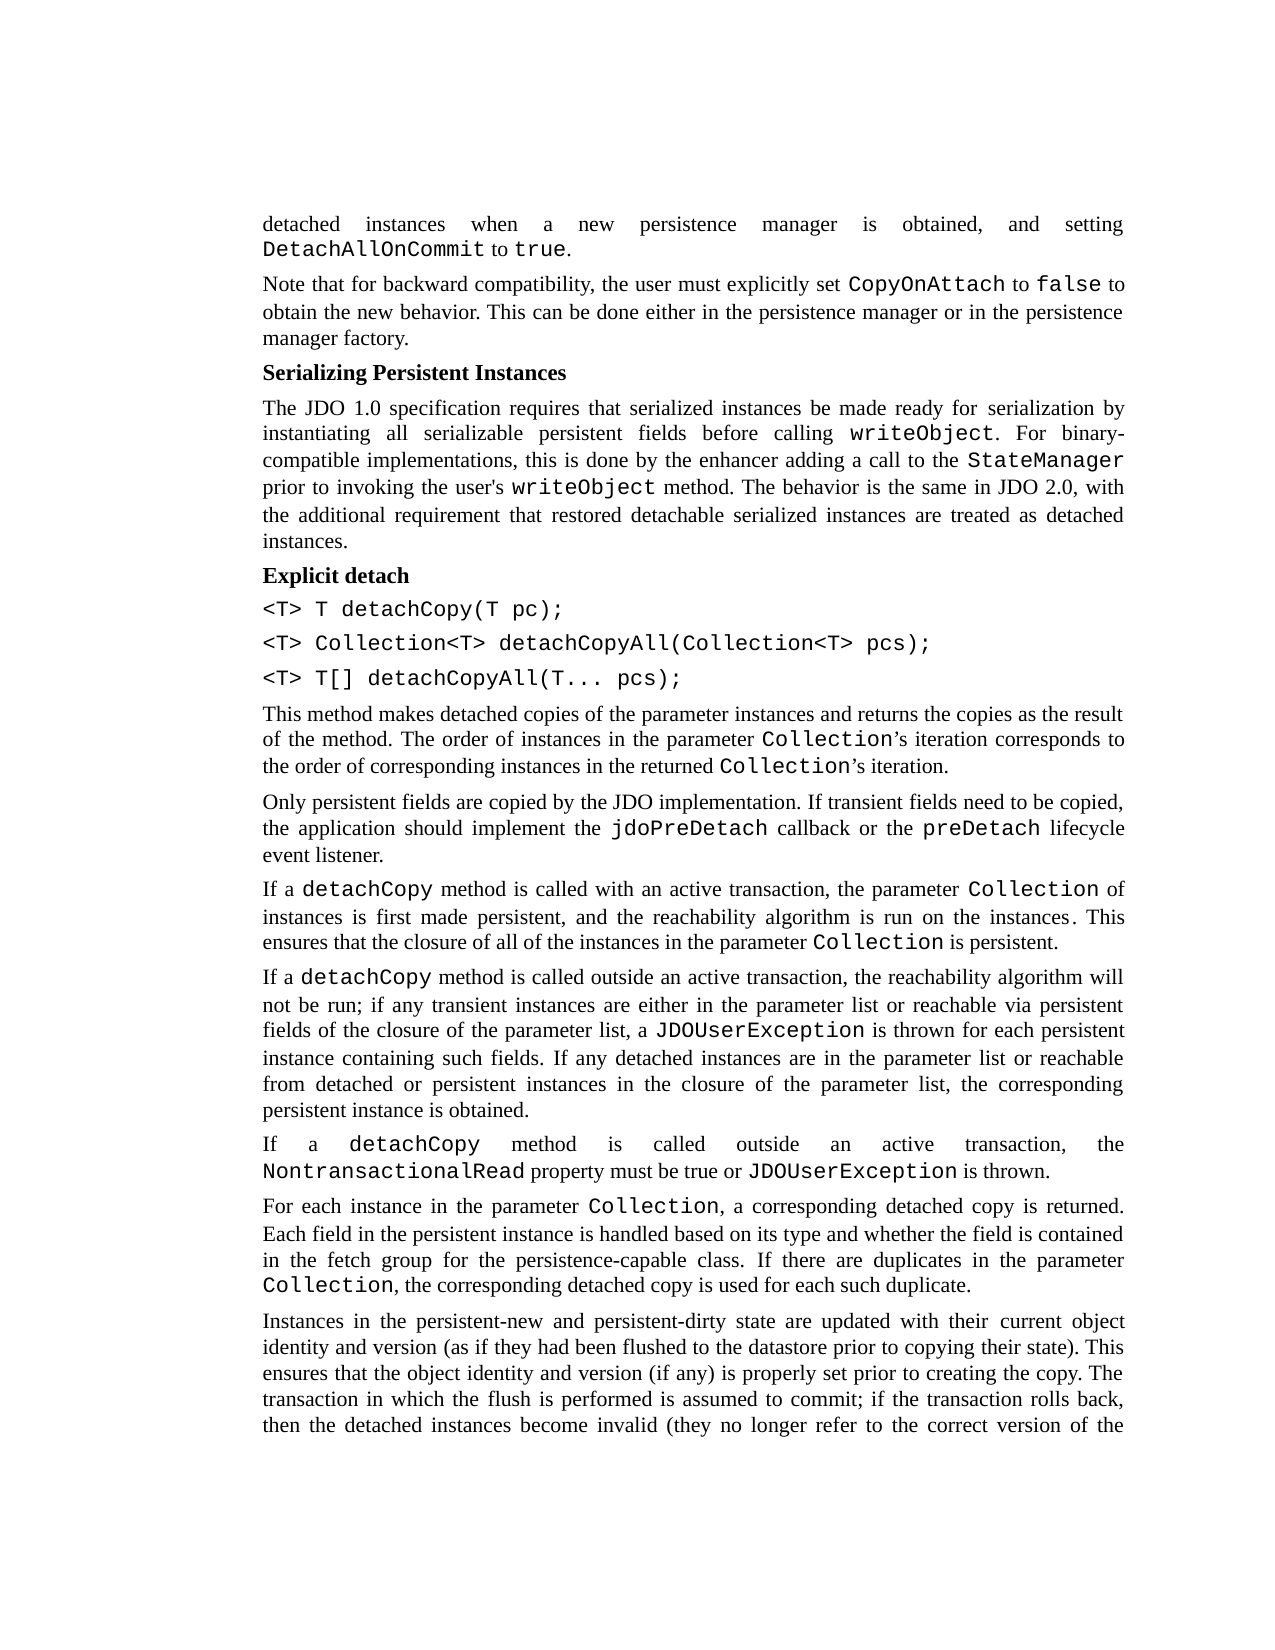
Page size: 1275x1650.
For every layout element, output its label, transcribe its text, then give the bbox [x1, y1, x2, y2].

text A12.6.8-10 [If a detachCopy method is called with an active transaction, the parameter Collection of instances is first made persistent, and the reachability algorithm is run on the instances]. This ensures that the closure of all of the instances in the parameter Collection is persistent. [262, 876, 1125, 956]
text The JDO 1.0 specification requires that serialized instances be made ready for serialization by instantiating all serializable persistent fields before calling writeObject. For binary-compatible implementations, this is done by the enhancer adding a call to the StateManager prior to invoking the user's writeObject method. The behavior is the same in JDO 2.0, with the additional requirement that A12.6.8-5 [restored detachable serialized instances are treated as detached instances.] [262, 394, 1125, 553]
text A12.6.8-13 [For each instance in the parameter Collection, a corresponding detached copy is returned.] Each field in the persistent instance is handled based on its type and whether the field is contained in the fetch group for the persistence-capable class. A12.6.8-14 [If there are duplicates in the parameter Collection, the corresponding detached copy is used for each such duplicate.] [262, 1193, 1125, 1299]
text <T> Collection<T> detachCopyAll(Collection<T> pcs); [262, 631, 1125, 657]
subtitle Explicit detach [150, 562, 1125, 589]
text A12.6.8-15 [Instances in the persistent-new and persistent-dirty state are updated with their current object identity and version] (as if they had been flushed to the datastore prior to copying their state). This ensures that the object identity and version (if any) is properly set prior to creating the copy. The transaction in which the flush is performed is assumed to commit; if the transaction rolls back, then the detached instances become invalid (they no longer refer to the correct version of the datastore instances). This situation will be detected at the subsequent attempt to commit or flush a transaction after attaching the detached instances. [262, 1307, 1125, 1437]
subtitle Serializing Persistent Instances [150, 359, 1125, 386]
text <T> T[] detachCopyAll(T... pcs); [262, 666, 1125, 692]
text A12.6.8-12 [If a detachCopy method is called outside an active transaction, the NontransactionalRead property must be true or JDOUserException is thrown.] [262, 1131, 1125, 1184]
text Note that for backward compatibility, the user must explicitly set CopyOnAttach to false to obtain the new behavior. This can be done either in the persistence manager or in the persistence manager factory. [262, 271, 1125, 350]
text Only persistent fields are copied by the JDO implementation. If transient fields need to be copied, the application should implement the jdoPreDetach callback or the preDetach lifecycle event listener. [262, 788, 1125, 867]
text This method makes detached copies of the parameter instances and returns the copies as the result of the method. A12.6.8-9 [The order of instances in the parameter Collection’s iteration corresponds to the order of corresponding instances in the returned Collection’s iteration.] [262, 700, 1125, 780]
text A12.6.8-11 [If a detachCopy method is called outside an active transaction, the reachability algorithm will not be run; if any transient instances are either in the parameter list or reachable via persistent fields of the closure of the parameter list, a JDOUserException is thrown for each persistent instance containing such fields.] If any detached instances are in the parameter list or reachable from detached or persistent instances in the closure of the parameter list, the corresponding persistent instance is obtained. [262, 964, 1125, 1122]
text detached instances when a new persistence manager is obtained, and setting DetachAllOnCommit to true. [262, 210, 1125, 263]
text <T> T detachCopy(T pc); [262, 597, 1125, 623]
